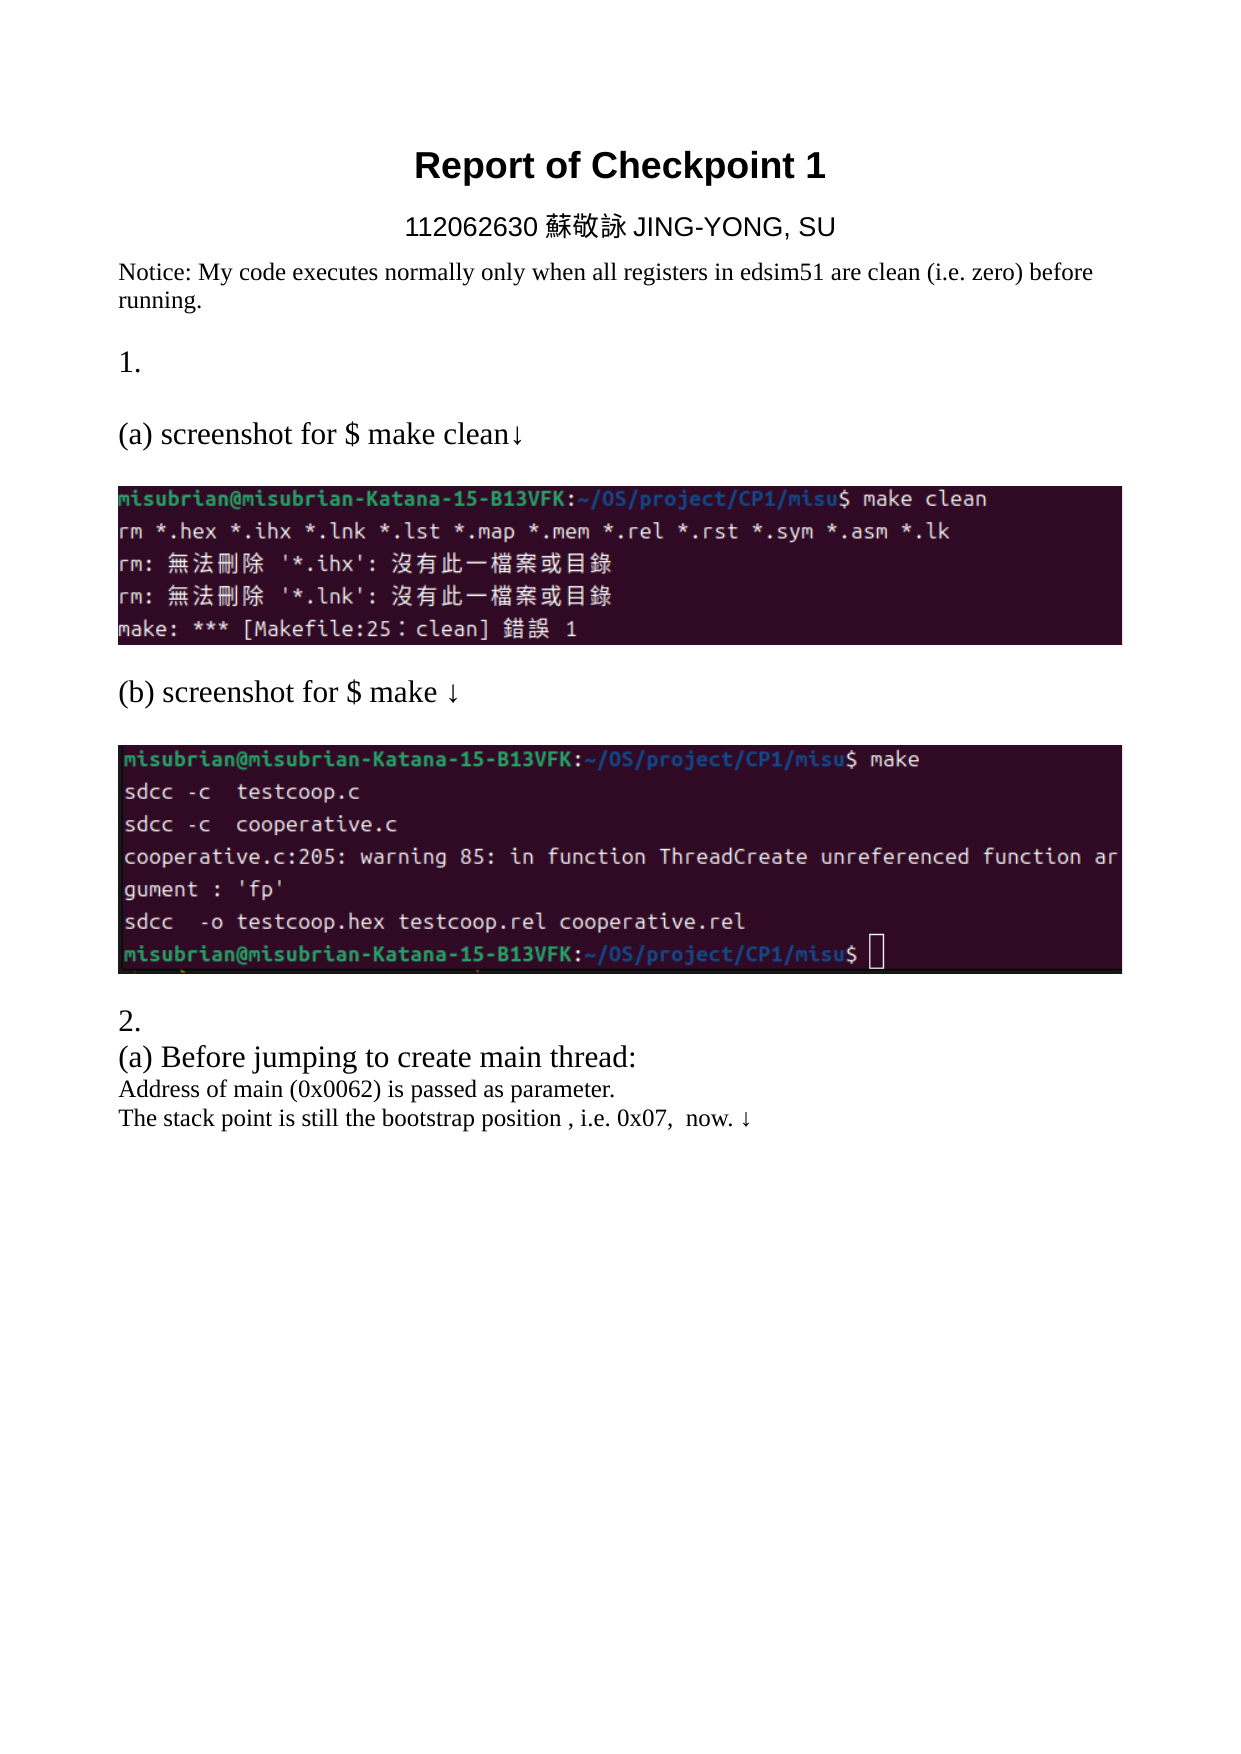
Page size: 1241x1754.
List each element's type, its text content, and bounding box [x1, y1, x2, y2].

text (a) screenshot for $ make clean↓ [118, 415, 1122, 451]
subtitle Report of Checkpoint 1 [118, 143, 1122, 186]
picture [118, 486, 1123, 645]
picture [118, 745, 1123, 974]
text Address of main (0x0062) is passed as parameter. [118, 1074, 1122, 1103]
text 1. [118, 343, 1122, 379]
text The stack point is still the bootstrap position , i.e. 0x07, now. ↓ [118, 1103, 1122, 1132]
text (b) screenshot for $ make ↓ [118, 673, 1122, 709]
text 2. [118, 1002, 1122, 1038]
text Notice: My code executes normally only when all registers in edsim51 are clean (i.e. zero) before running. [118, 257, 1122, 314]
subtitle 112062630 蘇敬詠 JING-YONG, SU [118, 205, 1122, 244]
text (a) Before jumping to create main thread: [118, 1038, 1122, 1074]
